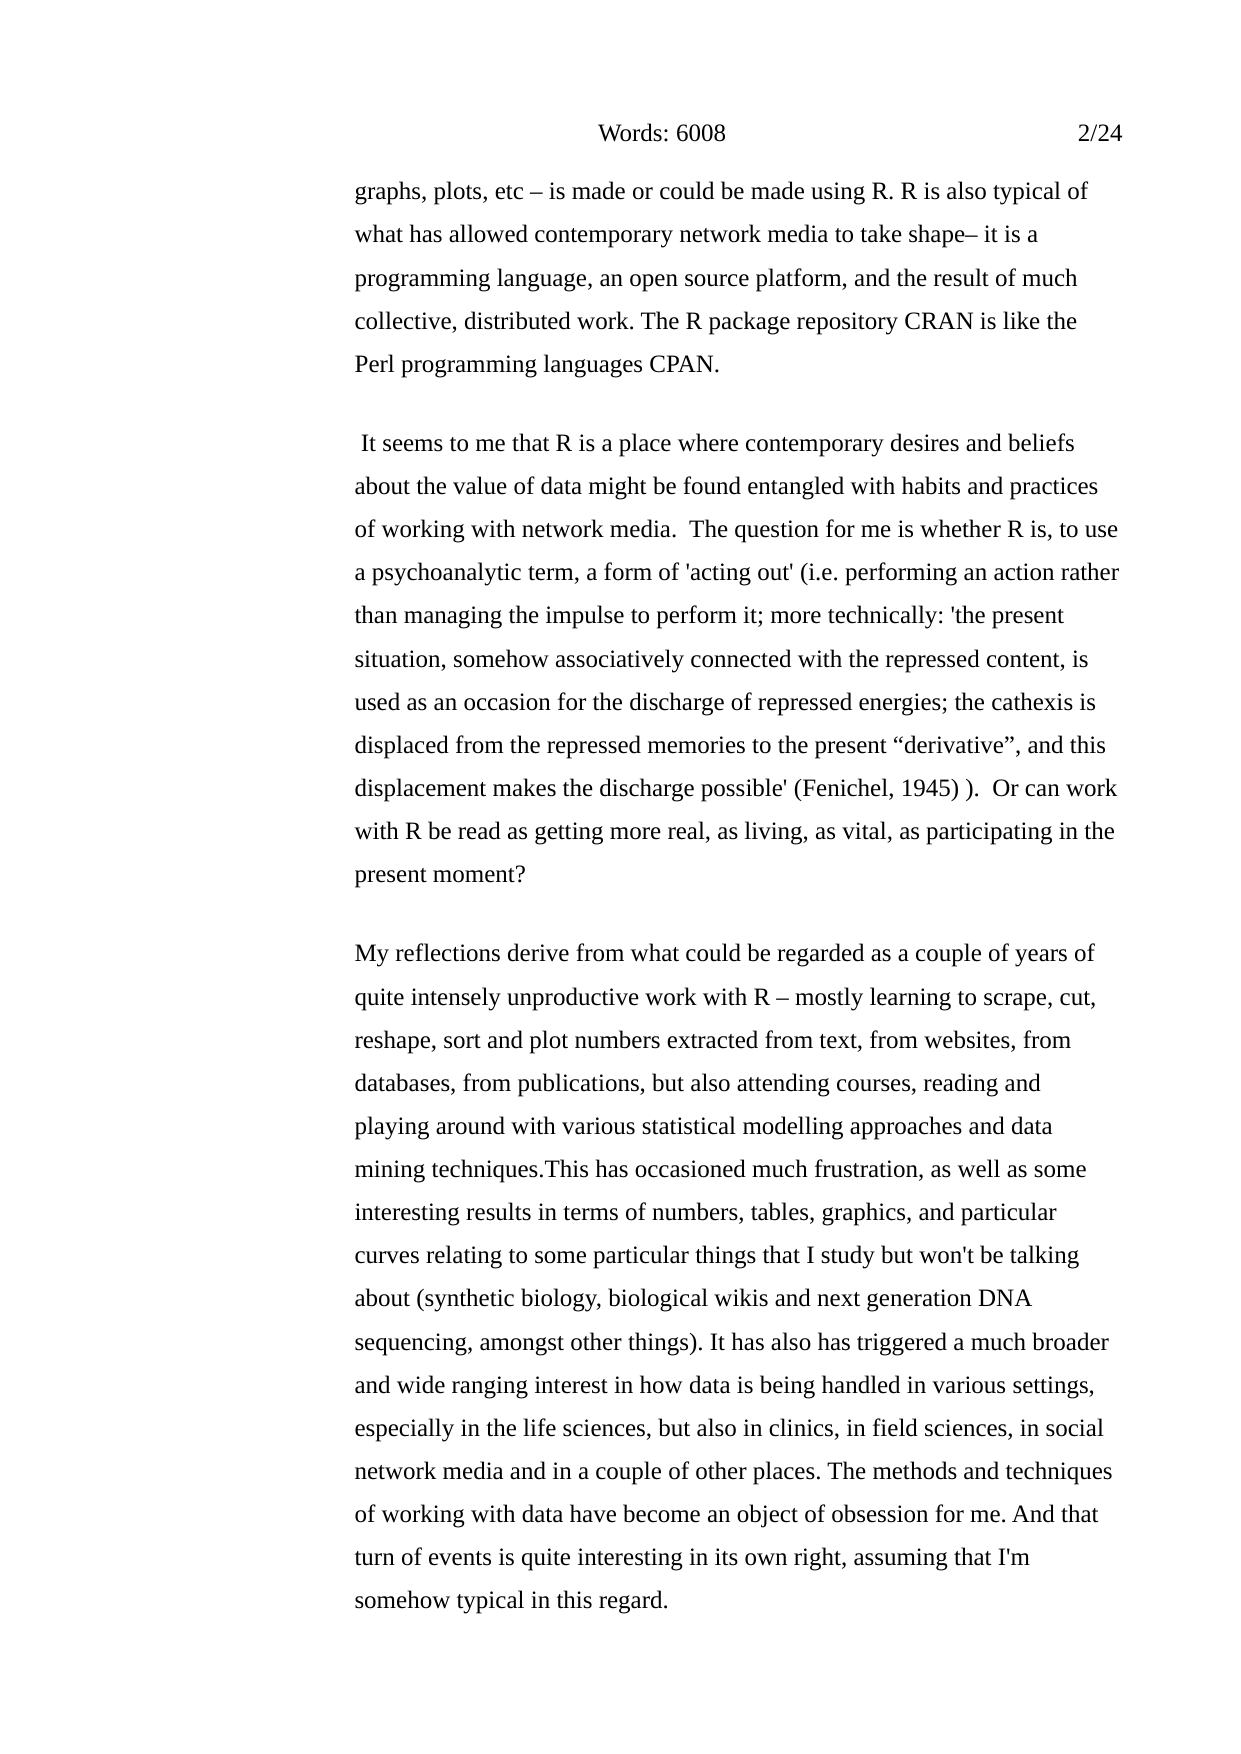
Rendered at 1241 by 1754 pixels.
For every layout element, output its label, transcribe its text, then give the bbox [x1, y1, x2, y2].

text My reflections derive from what could be regarded as a couple of years of quite intensely unproductive work with R – mostly learning to scrape, cut, reshape, sort and plot numbers extracted from text, from websites, from databases, from publications, but also attending courses, reading and playing around with various statistical modelling approaches and data mining techniques.This has occasioned much frustration, as well as some interesting results in terms of numbers, tables, graphics, and particular curves relating to some particular things that I study but won't be talking about (synthetic biology, biological wikis and next generation DNA sequencing, amongst other things). It has also has triggered a much broader and wide ranging interest in how data is being handled in various settings, especially in the life sciences, but also in clinics, in field sciences, in social network media and in a couple of other places. The methods and techniques of working with data have become an object of obsession for me. And that turn of events is quite interesting in its own right, assuming that I'm somehow typical in this regard. [354, 938, 1122, 1614]
text - graphs, plots, etc – is made or could be made using R. R is also typical of what has allowed contemporary network media to take shape– it is a programming language, an open source platform, and the result of much collective, distributed work. The R package repository CRAN is like the Perl programming languages CPAN. [354, 176, 1122, 378]
text It seems to me that R is a place where contemporary desires and beliefs about the value of data might be found entangled with habits and practices of working with network media. The question for me is whether R is, to use a psychoanalytic term, a form of 'acting out' (i.e. performing an action rather than managing the impulse to perform it; more technically: 'the present situation, somehow associatively connected with the repressed content, is used as an occasion for the discharge of repressed energies; the cathexis is displaced from the repressed memories to the present “derivative”, and this displacement makes the discharge possible' (Fenichel, 1945)⁠ ). Or can work with R be read as getting more real, as living, as vital, as participating in the present moment? [354, 428, 1122, 888]
